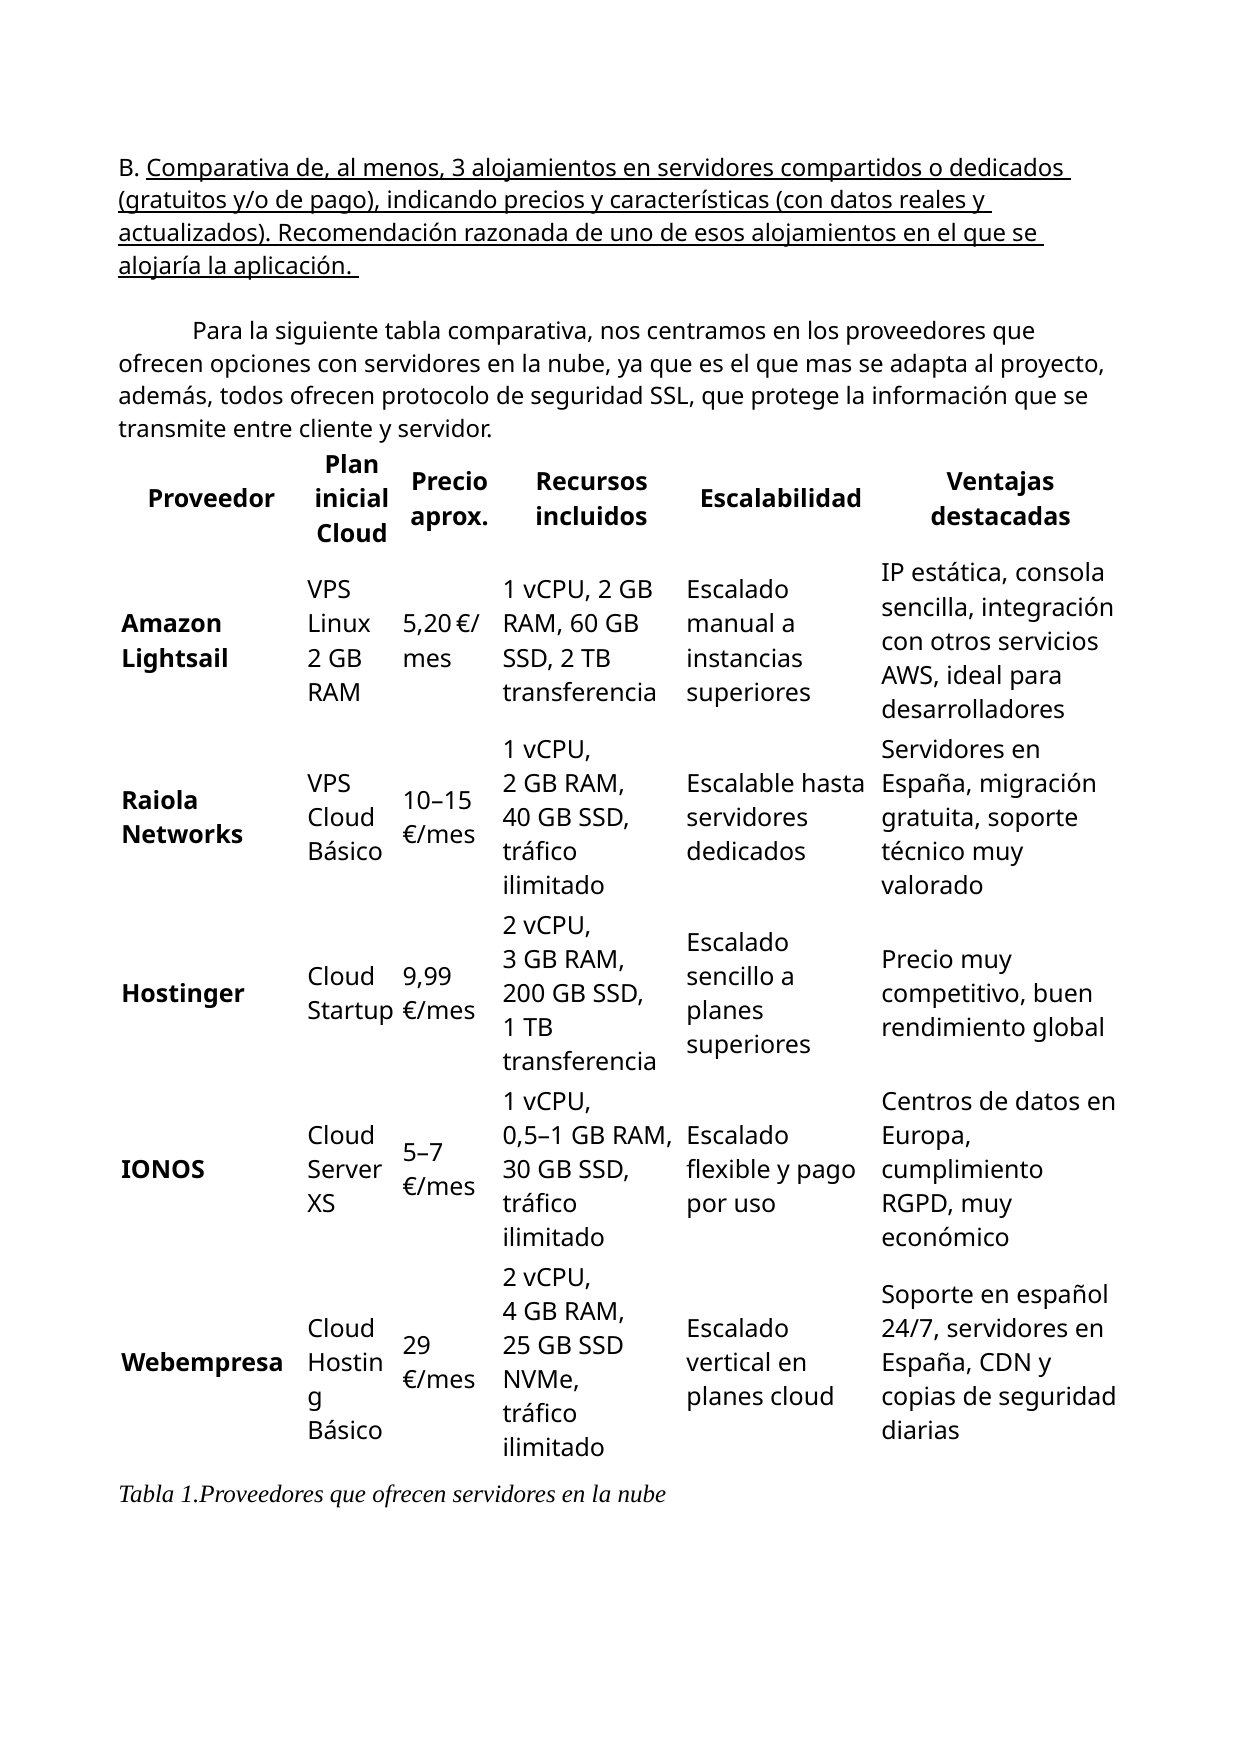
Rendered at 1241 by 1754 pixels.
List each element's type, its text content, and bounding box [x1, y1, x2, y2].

table_cell IP estática, consola sencilla, integración con otros servicios AWS, ideal para desarrolladores [878, 552, 1123, 728]
table_cell 2 vCPU, 3 GB RAM, 200 GB SSD, 1 TB transferencia [499, 905, 683, 1081]
table_cell Centros de datos en Europa, cumplimiento RGPD, muy económico [878, 1081, 1123, 1257]
text Tabla 1.Proveedores que ofrecen servidores en la nube [118, 1479, 1122, 1508]
table_header Proveedor [118, 444, 304, 552]
table_cell Cloud Startup [304, 905, 399, 1081]
table_cell Cloud Server XS [304, 1081, 399, 1257]
table_cell Raiola Networks [118, 728, 304, 904]
table_cell 5–7 €/mes [399, 1081, 499, 1257]
table_cell VPS Linux 2 GB RAM [304, 552, 399, 728]
table_cell 10–15 €/mes [399, 728, 499, 904]
table_cell Servidores en España, migración gratuita, soporte técnico muy valorado [878, 728, 1123, 904]
table_header Escalabilidad [683, 444, 878, 552]
table_cell Webempresa [118, 1257, 304, 1467]
table_cell 1 vCPU, 2 GB RAM, 60 GB SSD, 2 TB transferencia [499, 552, 683, 728]
text Para la siguiente tabla comparativa, nos centramos en los proveedores que ofrecen opciones con servidores en la nube, ya que es el que mas se adapta al proyecto, además, todos ofrecen protocolo de seguridad SSL, que protege la información que se transmite entre cliente y servidor. [118, 314, 1122, 444]
text B. Comparativa de, al menos, 3 alojamientos en servidores compartidos o dedicados (gratuitos y/o de pago), indicando precios y características (con datos reales y actualizados). Recomendación razonada de uno de esos alojamientos en el que se alojaría la aplicación. [118, 151, 1122, 281]
table_cell 1 vCPU, 0,5–1 GB RAM, 30 GB SSD, tráfico ilimitado [499, 1081, 683, 1257]
table_cell 2 vCPU, 4 GB RAM, 25 GB SSD NVMe, tráfico ilimitado [499, 1257, 683, 1467]
table_cell 5,20 €/mes [399, 552, 499, 728]
table_cell Escalable hasta servidores dedicados [683, 728, 878, 904]
table_cell Hostinger [118, 905, 304, 1081]
table_cell Escalado flexible y pago por uso [683, 1081, 878, 1257]
table_cell Escalado sencillo a planes superiores [683, 905, 878, 1081]
table_cell Soporte en español 24/7, servidores en España, CDN y copias de seguridad diarias [878, 1257, 1123, 1467]
table_header Ventajas destacadas [878, 444, 1123, 552]
table_cell 1 vCPU, 2 GB RAM, 40 GB SSD, tráfico ilimitado [499, 728, 683, 904]
table_cell Cloud Hosting Básico [304, 1257, 399, 1467]
table_header Plan inicial Cloud [304, 444, 399, 552]
table_cell Precio muy competitivo, buen rendimiento global [878, 905, 1123, 1081]
table_cell Escalado manual a instancias superiores [683, 552, 878, 728]
table_cell 9,99 €/mes [399, 905, 499, 1081]
table_cell Amazon Lightsail [118, 552, 304, 728]
table_header Recursos incluidos [499, 444, 683, 552]
table_cell VPS Cloud Básico [304, 728, 399, 904]
table_header Precio aprox. [399, 444, 499, 552]
table_cell 29 €/mes [399, 1257, 499, 1467]
table_cell Escalado vertical en planes cloud [683, 1257, 878, 1467]
table_cell IONOS [118, 1081, 304, 1257]
